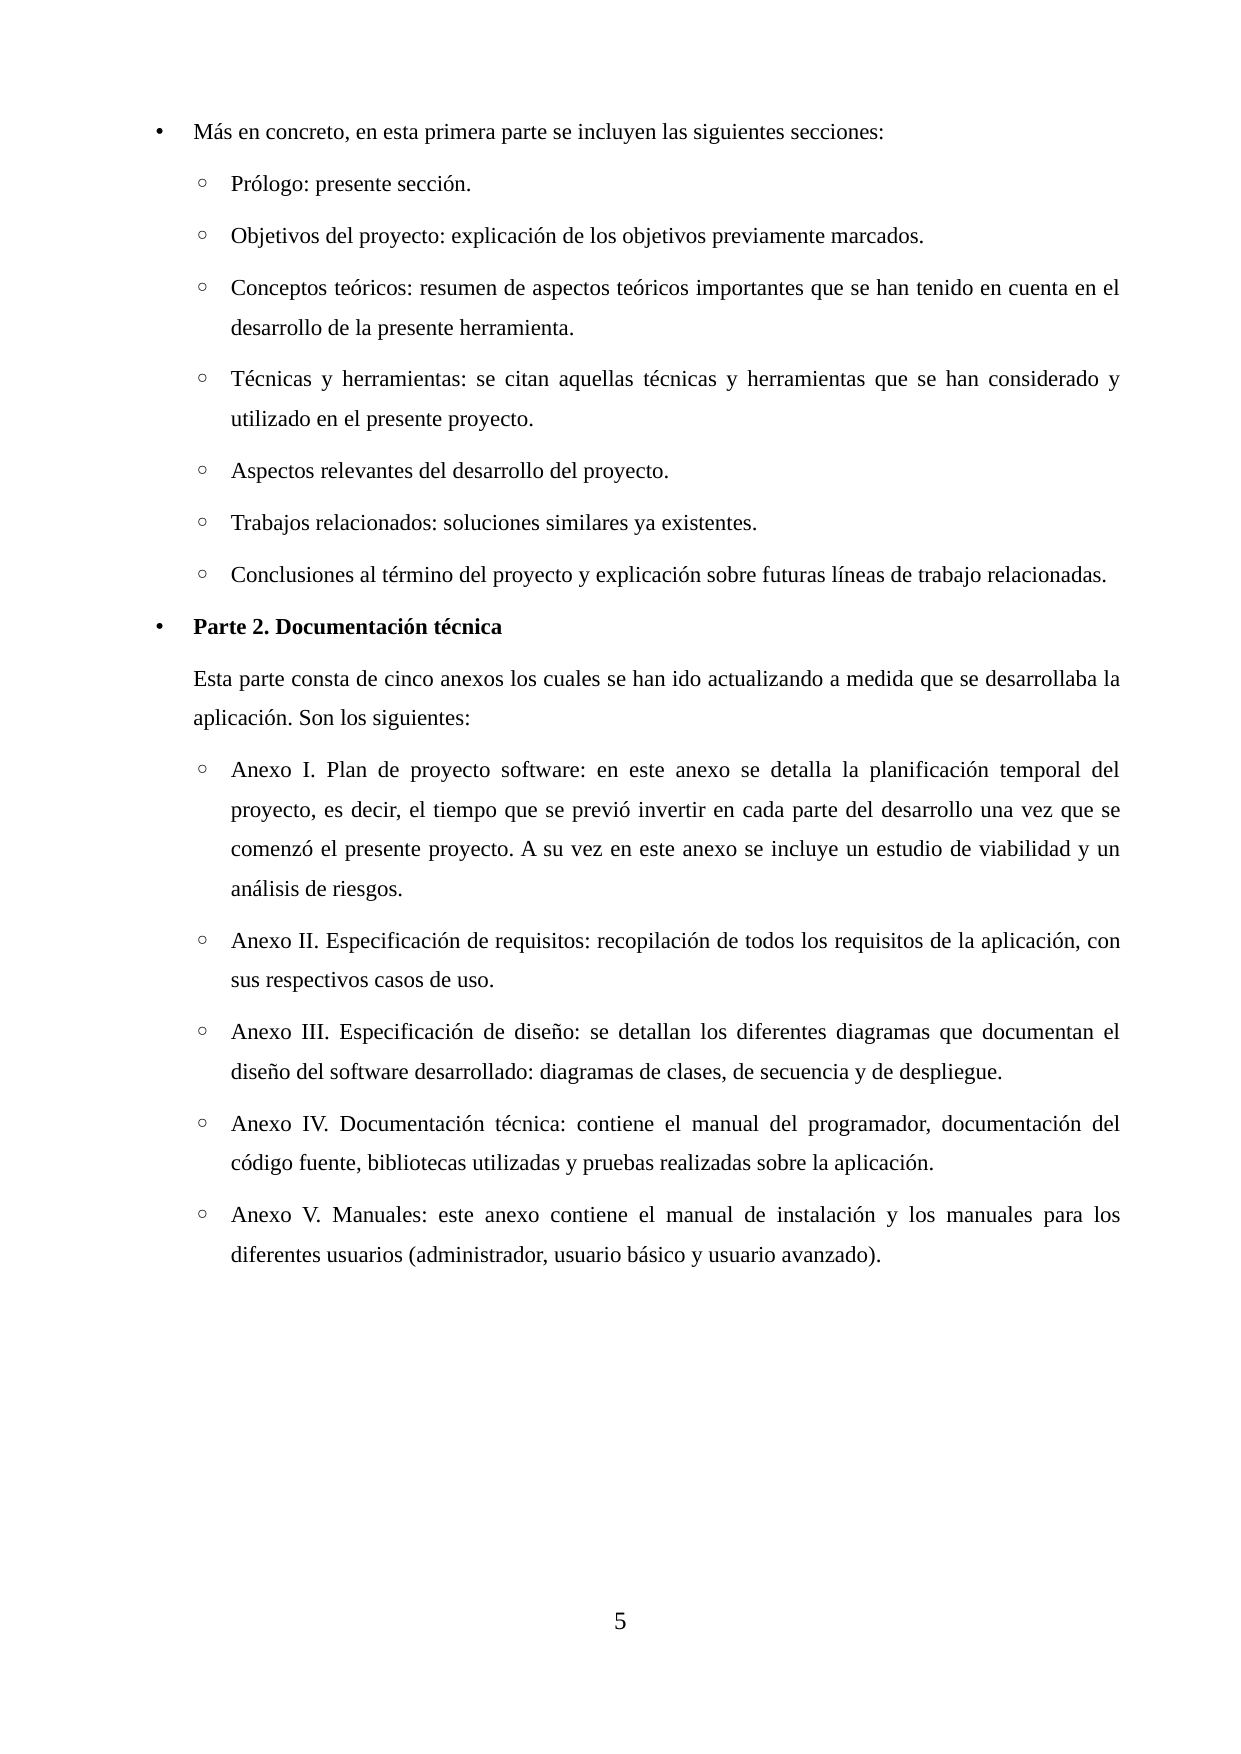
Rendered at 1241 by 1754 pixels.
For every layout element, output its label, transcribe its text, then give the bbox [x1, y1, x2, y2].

list Conclusiones al término del proyecto y explicación sobre futuras líneas de trabajo relacionadas. [193, 561, 1122, 587]
list Prólogo: presente sección. [193, 170, 1122, 196]
list Anexo III. Especificación de diseño: se detallan los diferentes diagramas que documentan el diseño del software desarrollado: diagramas de clases, de secuencia y de despliegue. [193, 1018, 1122, 1084]
list Esta parte consta de cinco anexos los cuales se han ido actualizando a medida que se desarrollaba la aplicación. Son los siguientes: [156, 665, 1122, 731]
list Trabajos relacionados: soluciones similares ya existentes. [193, 509, 1122, 535]
list Objetivos del proyecto: explicación de los objetivos previamente marcados. [193, 222, 1122, 248]
list Anexo II. Especificación de requisitos: recopilación de todos los requisitos de la aplicación, con sus respectivos casos de uso. [193, 927, 1122, 993]
list Más en concreto, en esta primera parte se incluyen las siguientes secciones: [156, 118, 1122, 144]
list Técnicas y herramientas: se citan aquellas técnicas y herramientas que se han considerado y utilizado en el presente proyecto. [193, 366, 1122, 431]
list Anexo V. Manuales: este anexo contiene el manual de instalación y los manuales para los diferentes usuarios (administrador, usuario básico y usuario avanzado). [193, 1201, 1122, 1267]
list Anexo I. Plan de proyecto software: en este anexo se detalla la planificación temporal del proyecto, es decir, el tiempo que se previó invertir en cada parte del desarrollo una vez que se comenzó el presente proyecto. A su vez en este anexo se incluye un estudio de viabilidad y un análisis de riesgos. [193, 756, 1122, 901]
list Parte 2. Documentación técnica [156, 613, 1122, 639]
list Anexo IV. Documentación técnica: contiene el manual del programador, documentación del código fuente, bibliotecas utilizadas y pruebas realizadas sobre la aplicación. [193, 1110, 1122, 1176]
list Aspectos relevantes del desarrollo del proyecto. [193, 457, 1122, 483]
list Conceptos teóricos: resumen de aspectos teóricos importantes que se han tenido en cuenta en el desarrollo de la presente herramienta. [193, 274, 1122, 340]
